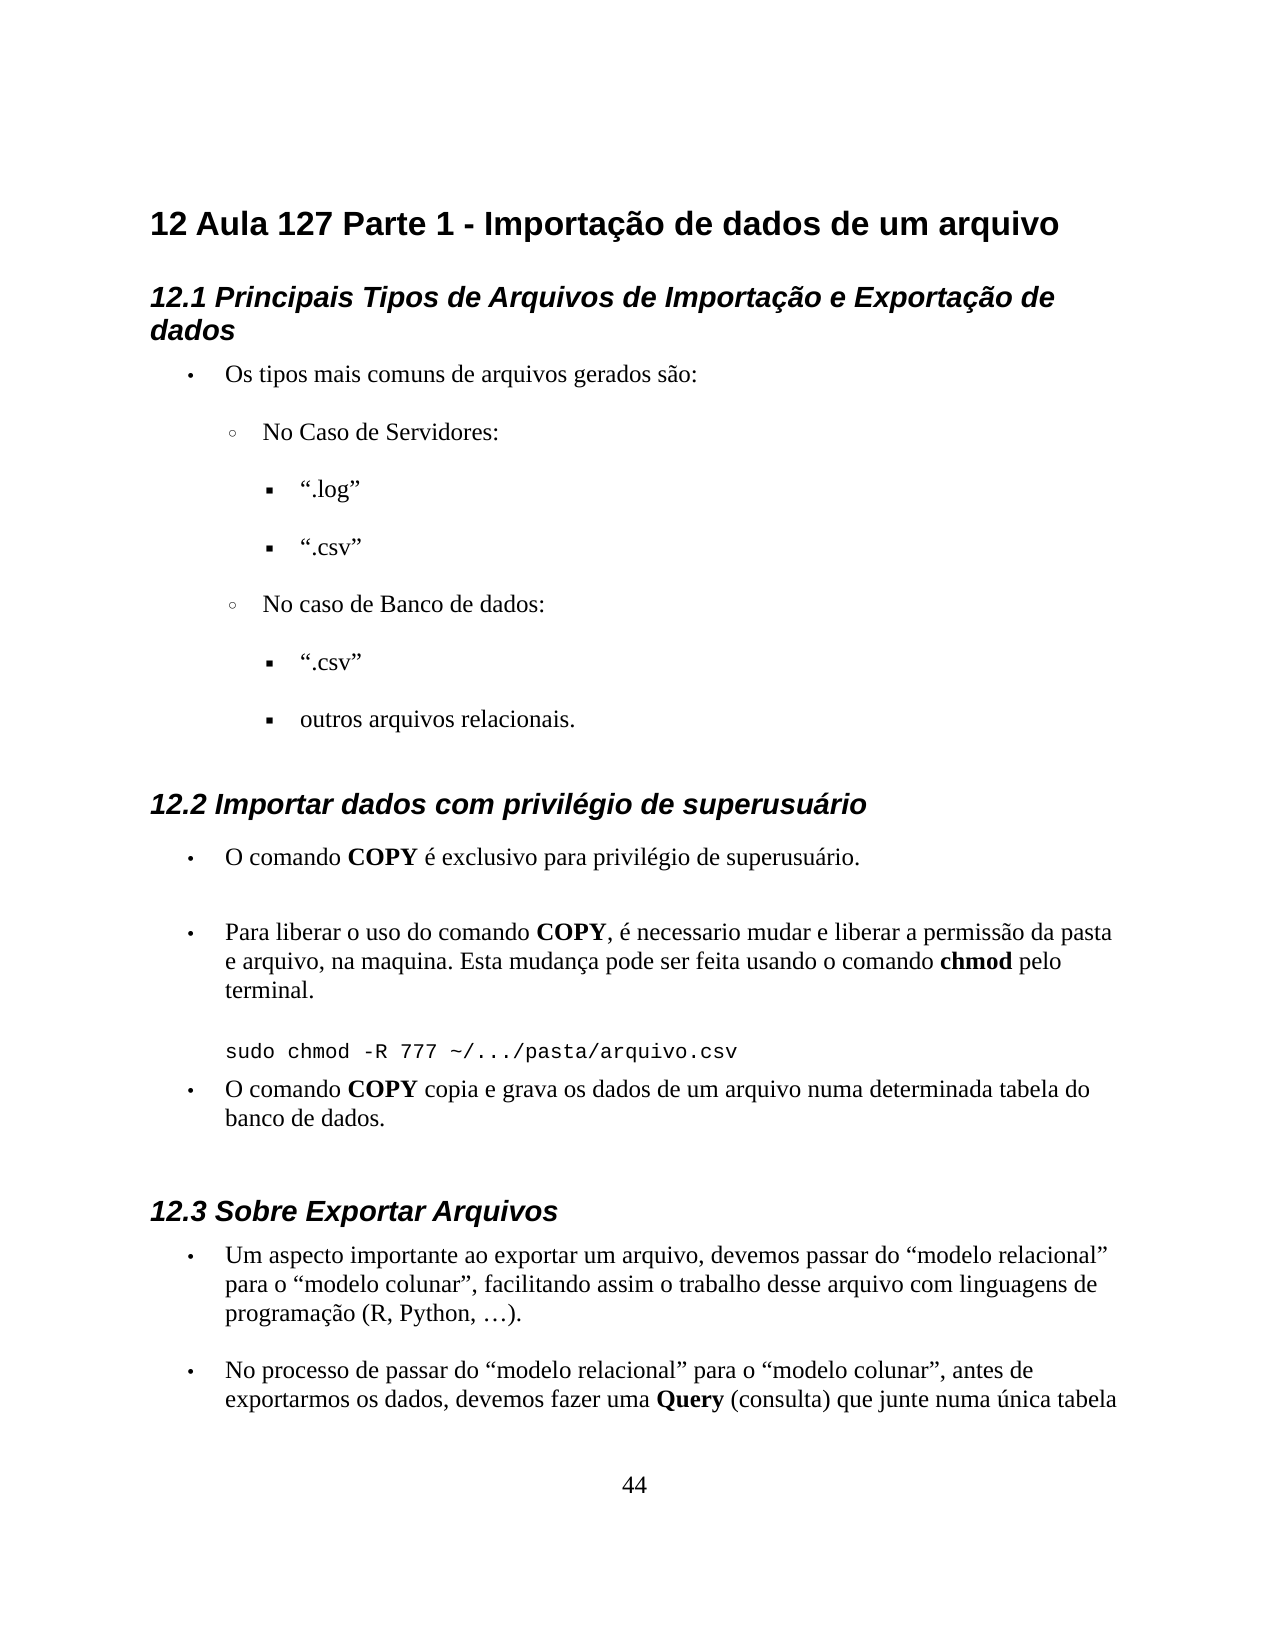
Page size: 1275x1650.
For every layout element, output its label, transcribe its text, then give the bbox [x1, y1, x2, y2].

subtitle 12.3 Sobre Exportar Arquivos [150, 1194, 1125, 1228]
subtitle 12 Aula 127 Parte 1 - Importação de dados de um arquivo [150, 204, 1125, 242]
subtitle 12.2 Importar dados com privilégio de superusuário [150, 787, 1125, 821]
list “.log” [262, 474, 1125, 532]
list No processo de passar do “modelo relacional” para o “modelo colunar”, antes de exportarmos os dados, devemos fazer uma Query (consulta) que junte numa única tabela [187, 1355, 1125, 1413]
list O comando COPY é exclusivo para privilégio de superusuário. [187, 842, 1125, 899]
list “.csv” [262, 647, 1125, 704]
list Um aspecto importante ao exportar um arquivo, devemos passar do “modelo relacional” para o “modelo colunar”, facilitando assim o trabalho desse arquivo com linguagens de programação (R, Python, …). [187, 1240, 1125, 1355]
list sudo chmod -R 777 ~/.../pasta/arquivo.csv [187, 1041, 1125, 1065]
list O comando COPY copia e grava os dados de um arquivo numa determinada tabela do banco de dados. [187, 1074, 1125, 1160]
subtitle 12.1 Principais Tipos de Arquivos de Importação e Exportação de dados [150, 280, 1125, 347]
list No Caso de Servidores: [225, 417, 1125, 474]
list Para liberar o uso do comando COPY, é necessario mudar e liberar a permissão da pasta e arquivo, na maquina. Esta mudança pode ser feita usando o comando chmod pelo terminal. [187, 917, 1125, 1032]
list “.csv” [262, 532, 1125, 589]
list outros arquivos relacionais. [262, 704, 1125, 762]
list Os tipos mais comuns de arquivos gerados são: [187, 359, 1125, 417]
list No caso de Banco de dados: [225, 589, 1125, 647]
